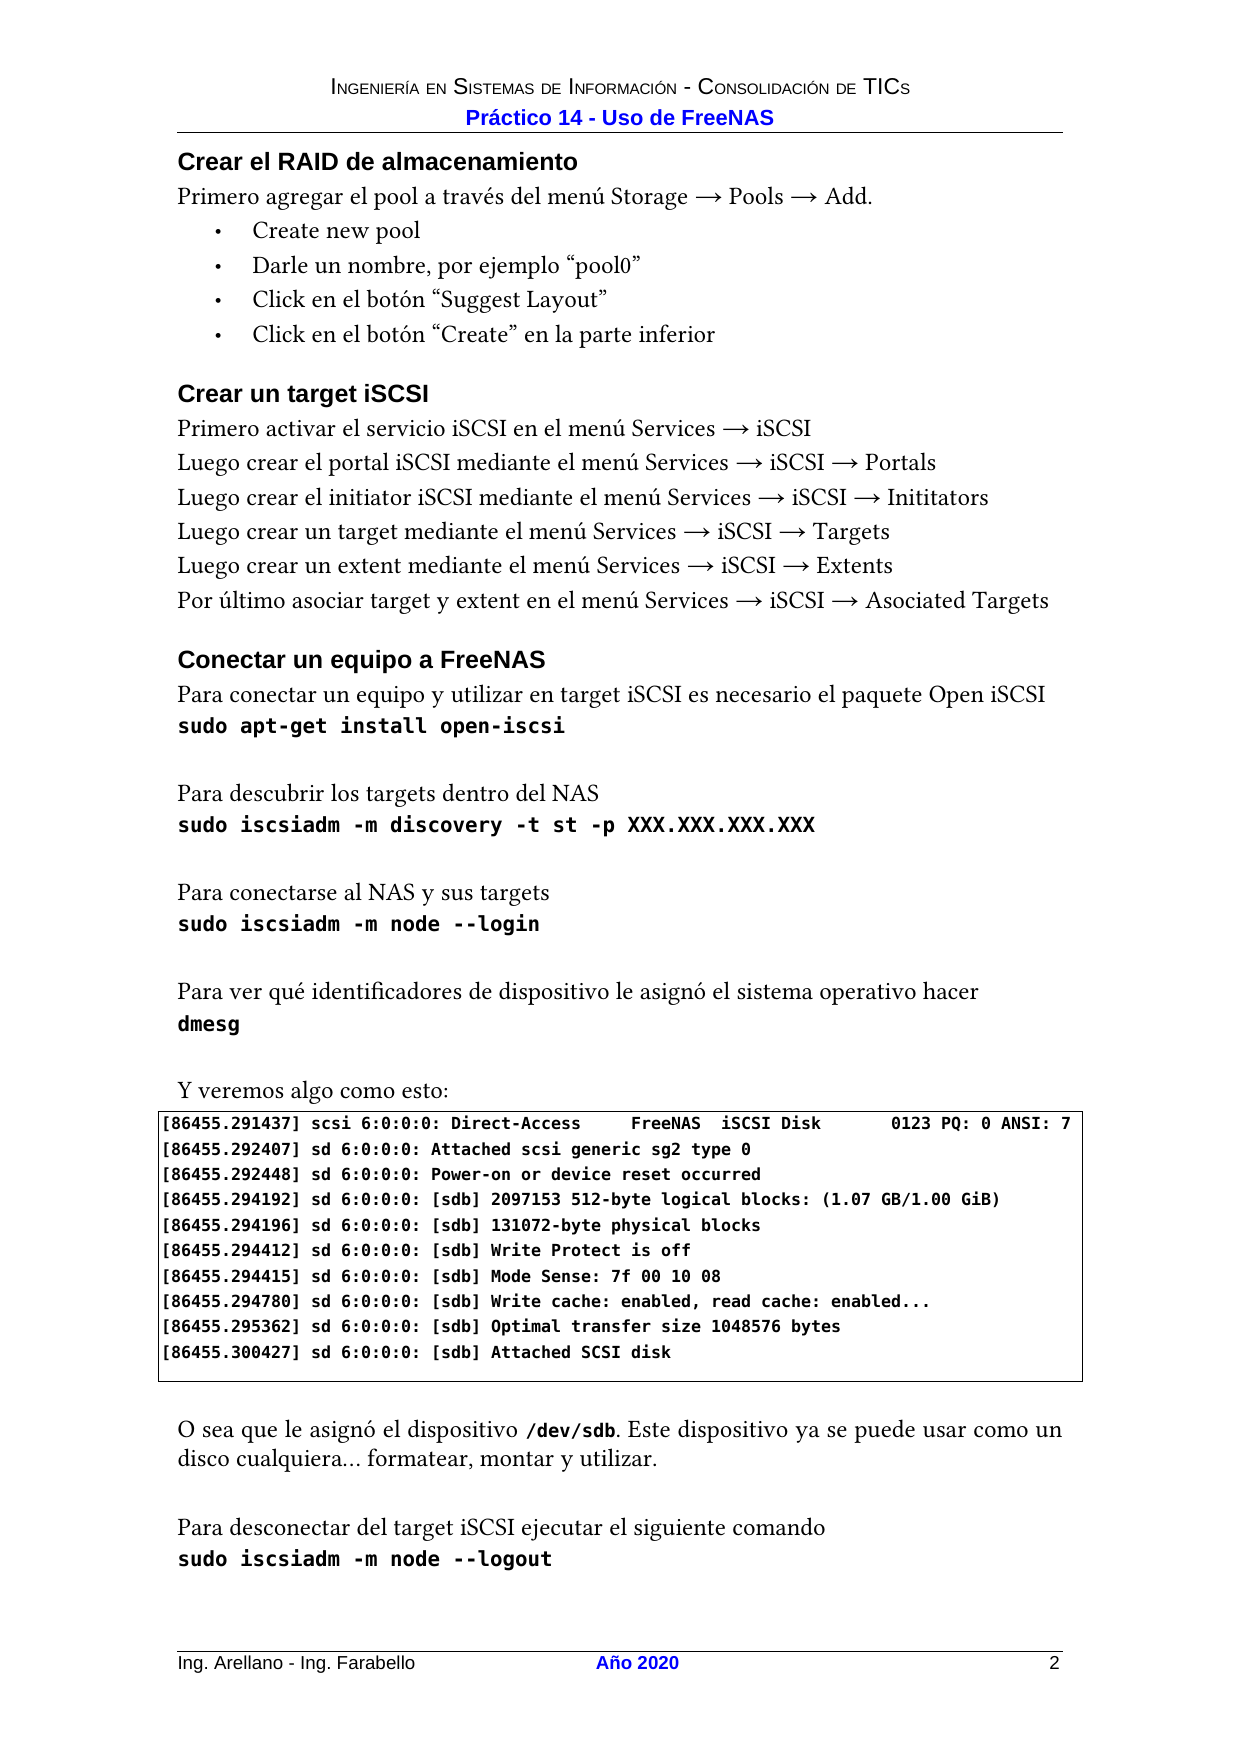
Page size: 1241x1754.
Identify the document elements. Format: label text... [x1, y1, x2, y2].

list Create new pool [215, 216, 1063, 245]
text [86455.294192] sd 6:0:0:0: [sdb] 2097153 512-byte logical blocks: (1.07 GB/1.00 GiB) [161, 1190, 1079, 1210]
subtitle Crear un target iSCSI [177, 379, 1063, 407]
text Primero agregar el pool a través del menú Storage → Pools → Add. [177, 182, 1063, 211]
text O sea que le asignó el dispositivo /dev/sdb. Este dispositivo ya se puede usar como un disco cualquiera… formatear, montar y utilizar. [177, 1415, 1063, 1472]
text [86455.292407] sd 6:0:0:0: Attached scsi generic sg2 type 0 [161, 1139, 1079, 1159]
list Click en el botón “Create” en la parte inferior [215, 320, 1063, 348]
text Para conectarse al NAS y sus targets [177, 878, 1063, 907]
text Luego crear un target mediante el menú Services → iSCSI → Targets [177, 517, 1063, 546]
subtitle Crear el RAID de almacenamiento [177, 148, 1063, 176]
text [86455.294196] sd 6:0:0:0: [sdb] 131072-byte physical blocks [161, 1216, 1079, 1235]
text Y veremos algo como esto: [177, 1076, 1063, 1105]
text Luego crear un extent mediante el menú Services → iSCSI → Extents [177, 552, 1063, 580]
text Luego crear el initiator iSCSI mediante el menú Services → iSCSI → Inititators [177, 483, 1063, 511]
text sudo iscsiadm -m discovery -t st -p XXX.XXX.XXX.XXX [177, 813, 1063, 838]
text sudo iscsiadm -m node --logout [177, 1547, 1063, 1572]
text [86455.292448] sd 6:0:0:0: Power-on or device reset occurred [161, 1165, 1079, 1184]
list Click en el botón “Suggest Layout” [215, 285, 1063, 314]
text Para desconectar del target iSCSI ejecutar el siguiente comando [177, 1513, 1063, 1541]
text [86455.295362] sd 6:0:0:0: [sdb] Optimal transfer size 1048576 bytes [161, 1317, 1079, 1337]
text Para conectar un equipo y utilizar en target iSCSI es necesario el paquete Open iSCSI [177, 680, 1063, 708]
text Luego crear el portal iSCSI mediante el menú Services → iSCSI → Portals [177, 448, 1063, 477]
text sudo apt-get install open-iscsi [177, 714, 1063, 738]
list Darle un nombre, por ejemplo “pool0” [215, 251, 1063, 279]
text [86455.300427] sd 6:0:0:0: [sdb] Attached SCSI disk [161, 1343, 1079, 1362]
text Por último asociar target y extent en el menú Services → iSCSI → Asociated Targets [177, 586, 1063, 614]
text [86455.291437] scsi 6:0:0:0: Direct-Access FreeNAS iSCSI Disk 0123 PQ: 0 ANSI: 7 [161, 1114, 1079, 1133]
text [86455.294412] sd 6:0:0:0: [sdb] Write Protect is off [161, 1241, 1079, 1261]
text sudo iscsiadm -m node --login [177, 913, 1063, 937]
text Primero activar el servicio iSCSI en el menú Services → iSCSI [177, 414, 1063, 442]
text Para descubrir los targets dentro del NAS [177, 779, 1063, 807]
text [86455.294780] sd 6:0:0:0: [sdb] Write cache: enabled, read cache: enabled... [161, 1292, 1079, 1311]
subtitle Conectar un equipo a FreeNAS [177, 646, 1063, 673]
text Para ver qué identificadores de dispositivo le asignó el sistema operativo hacer [177, 977, 1063, 1006]
text dmesg [177, 1012, 1063, 1036]
text [86455.294415] sd 6:0:0:0: [sdb] Mode Sense: 7f 00 10 08 [161, 1267, 1079, 1286]
